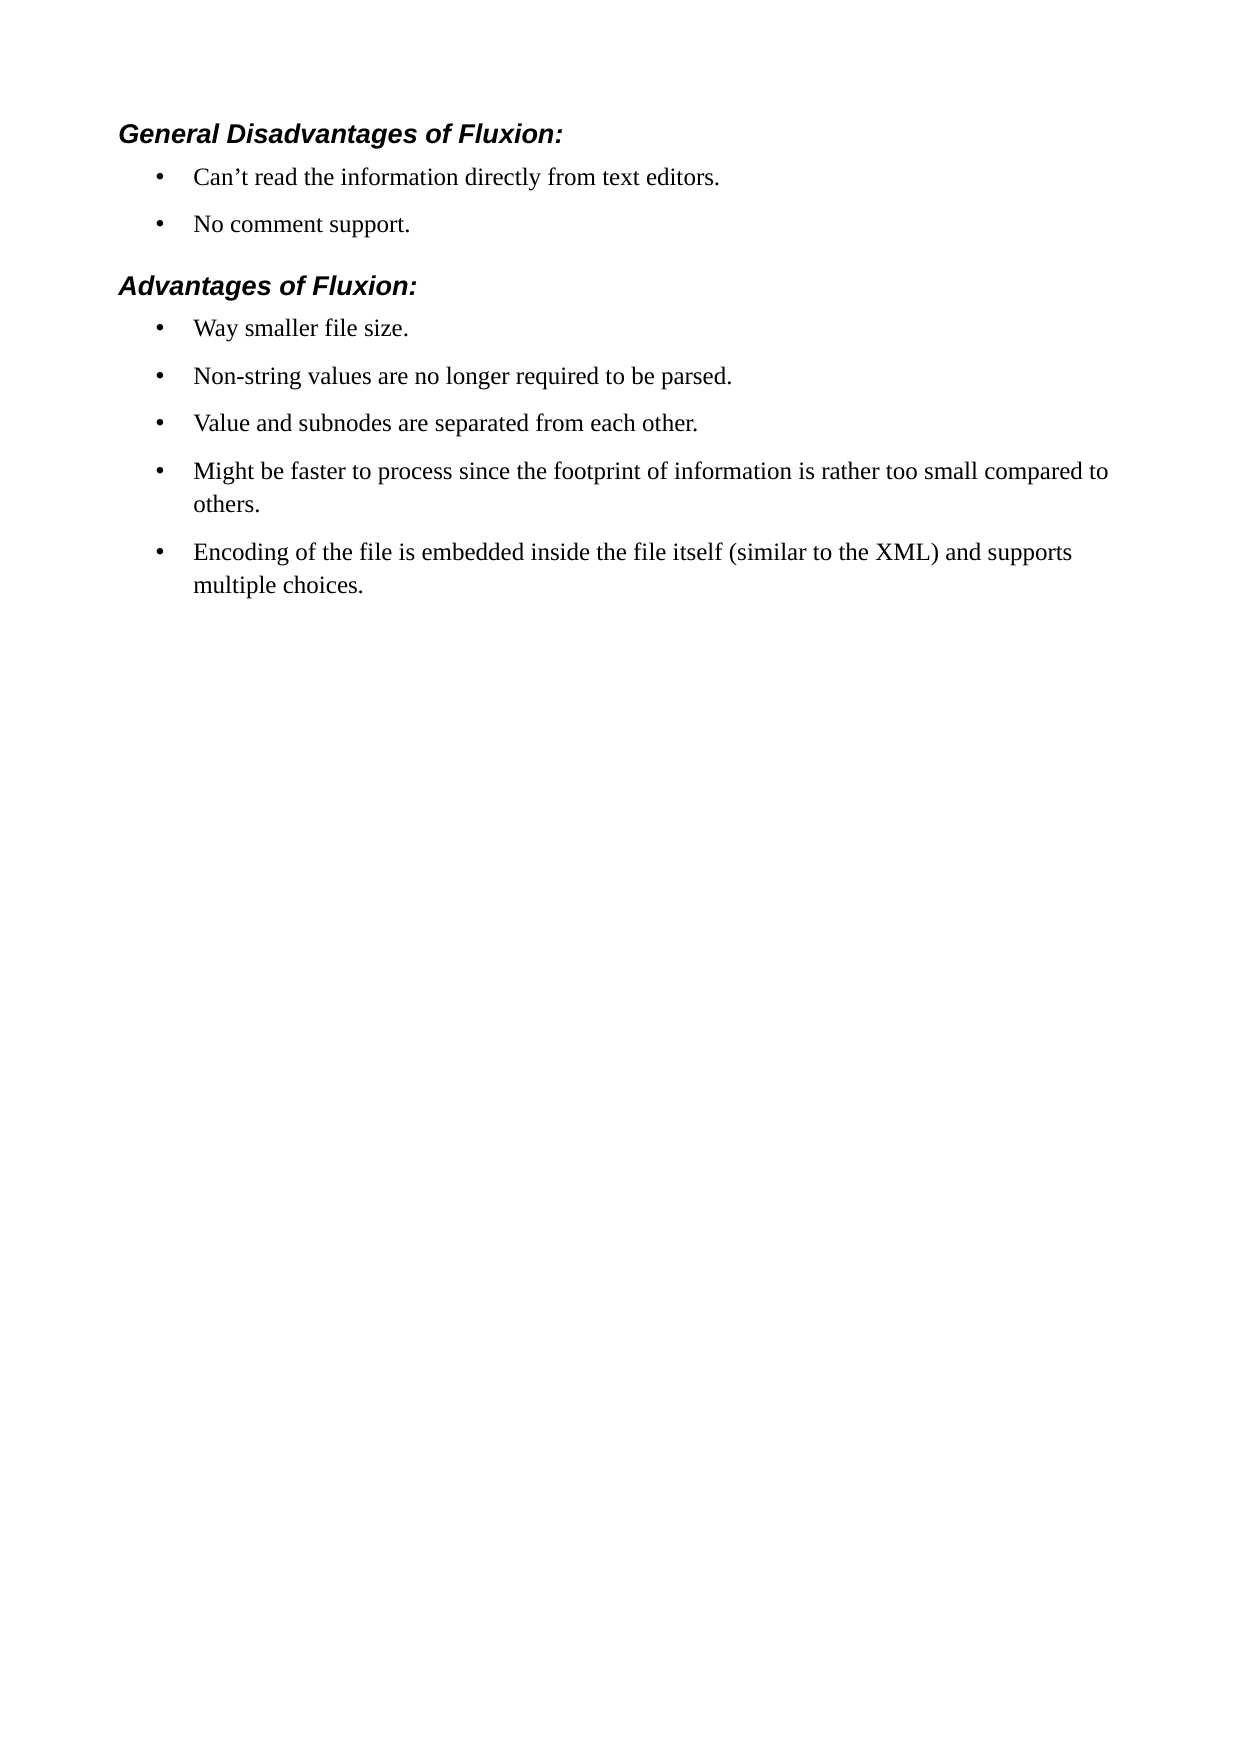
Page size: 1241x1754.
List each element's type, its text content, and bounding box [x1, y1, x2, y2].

list Encoding of the file is embedded inside the file itself (similar to the XML) and supports multiple choices. [156, 537, 1122, 598]
list Can’t read the information directly from text editors. [156, 162, 1122, 191]
subtitle General Disadvantages of Fluxion: [118, 118, 1122, 149]
subtitle Advantages of Fluxion: [118, 269, 1122, 301]
list Might be faster to process since the footprint of information is rather too small compared to others. [156, 456, 1122, 518]
list No comment support. [156, 209, 1122, 238]
list Way smaller file size. [156, 313, 1122, 342]
list Value and subnodes are separated from each other. [156, 408, 1122, 437]
list Non-string values are no longer required to be parsed. [156, 361, 1122, 390]
